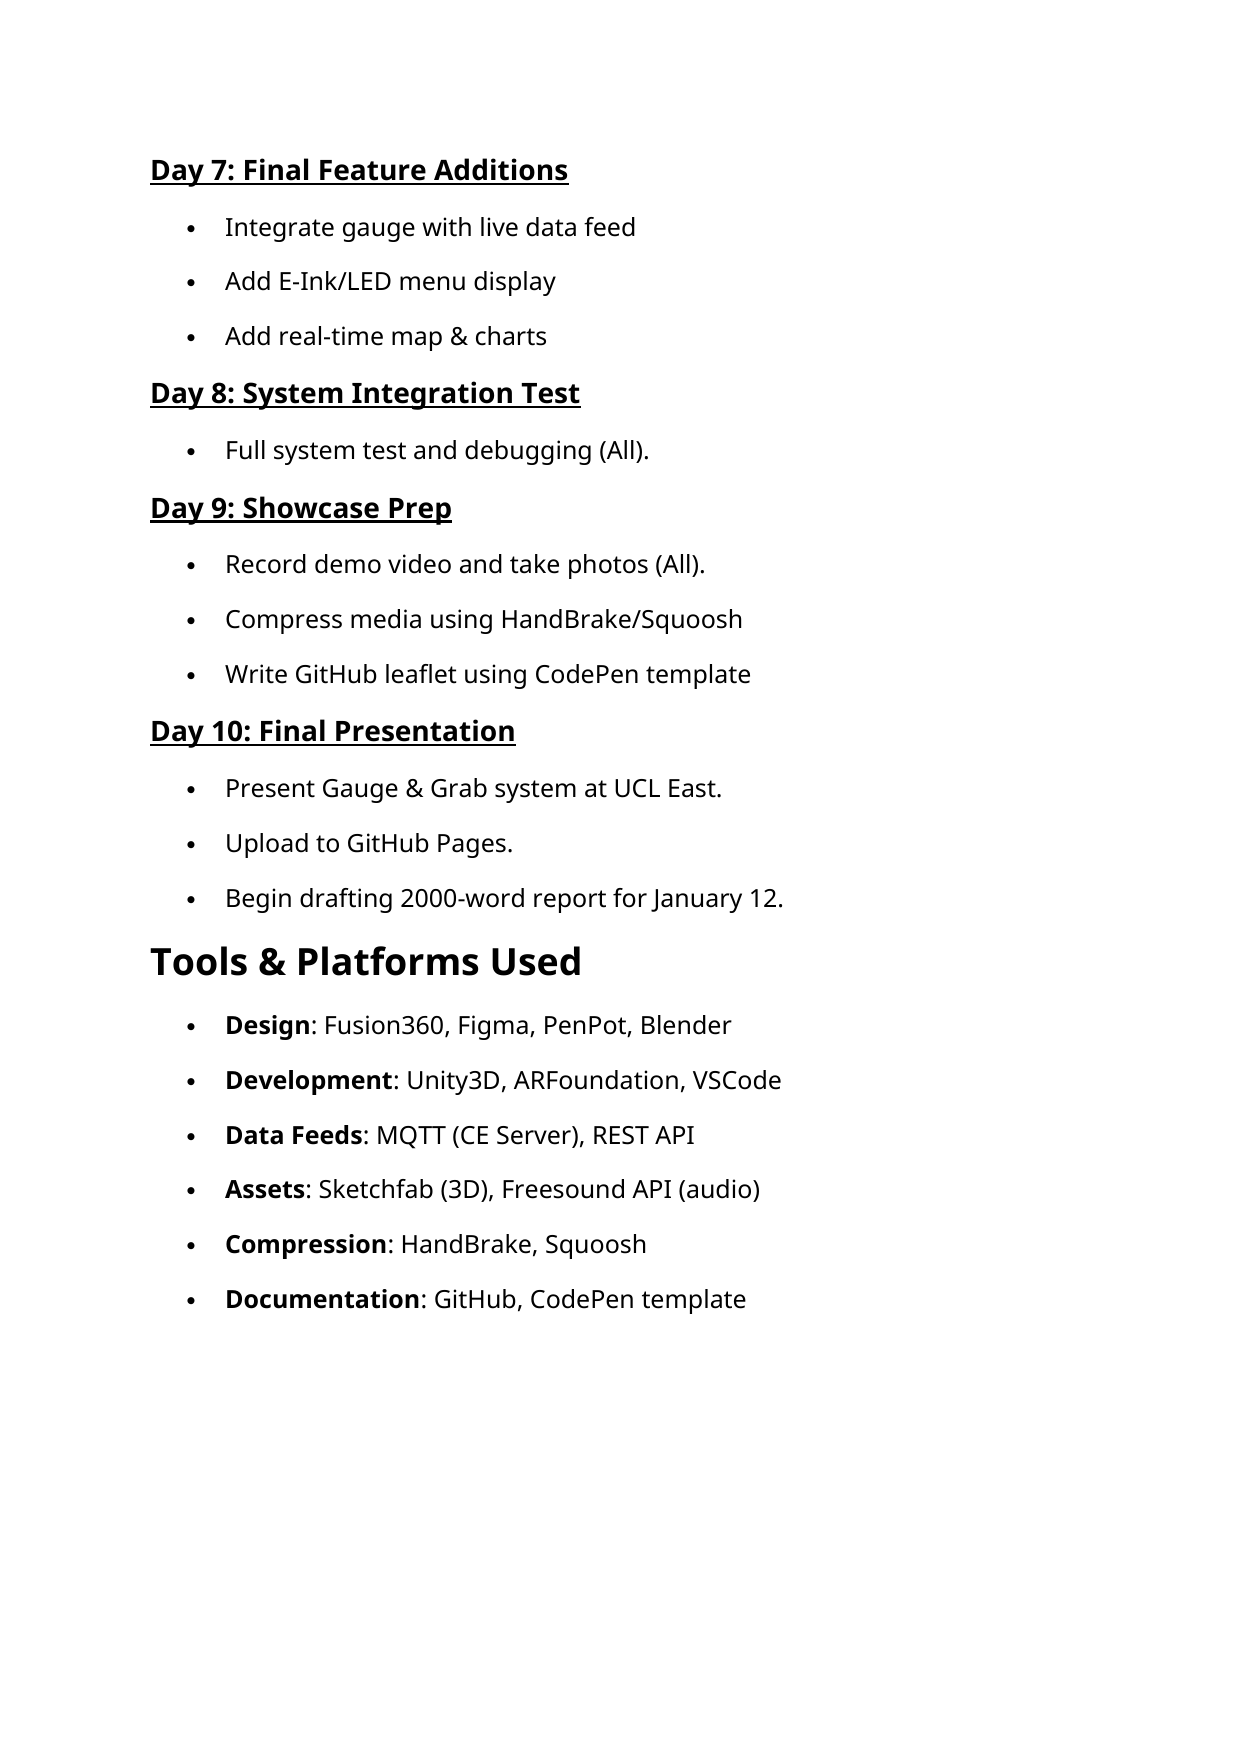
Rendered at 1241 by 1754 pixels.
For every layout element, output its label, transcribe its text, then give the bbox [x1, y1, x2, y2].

list Add real-time map & charts [187, 319, 1090, 353]
subtitle Day 10: Final Presentation [150, 712, 1090, 750]
list Assets: Sketchfab (3D), Freesound API (audio) [187, 1172, 1090, 1206]
list Compression: HandBrake, Squoosh [187, 1227, 1090, 1261]
subtitle Day 7: Final Feature Additions [150, 150, 1090, 188]
list Present Gauge & Grab system at UCL East. [187, 771, 1090, 805]
list Compress media using HandBrake/Squoosh [187, 602, 1090, 636]
list Data Feeds: MQTT (CE Server), REST API [187, 1117, 1090, 1151]
subtitle Day 8: System Integration Test [150, 374, 1090, 412]
list Write GitHub leaflet using CodePen template [187, 657, 1090, 691]
subtitle Day 9: Showcase Prep [150, 488, 1090, 526]
list Upload to GitHub Pages. [187, 826, 1090, 860]
list Documentation: GitHub, CodePen template [187, 1282, 1090, 1316]
list Add E-Ink/LED menu display [187, 264, 1090, 298]
list Record demo video and take photos (All). [187, 547, 1090, 581]
list Design: Fusion360, Figma, PenPot, Blender [187, 1007, 1090, 1042]
list Integrate gauge with live data feed [187, 209, 1090, 243]
list Full system test and debugging (All). [187, 433, 1090, 467]
list Begin drafting 2000-word report for January 12. [187, 881, 1090, 915]
list Development: Unity3D, ARFoundation, VSCode [187, 1062, 1090, 1096]
subtitle Tools & Platforms Used [150, 936, 1090, 987]
